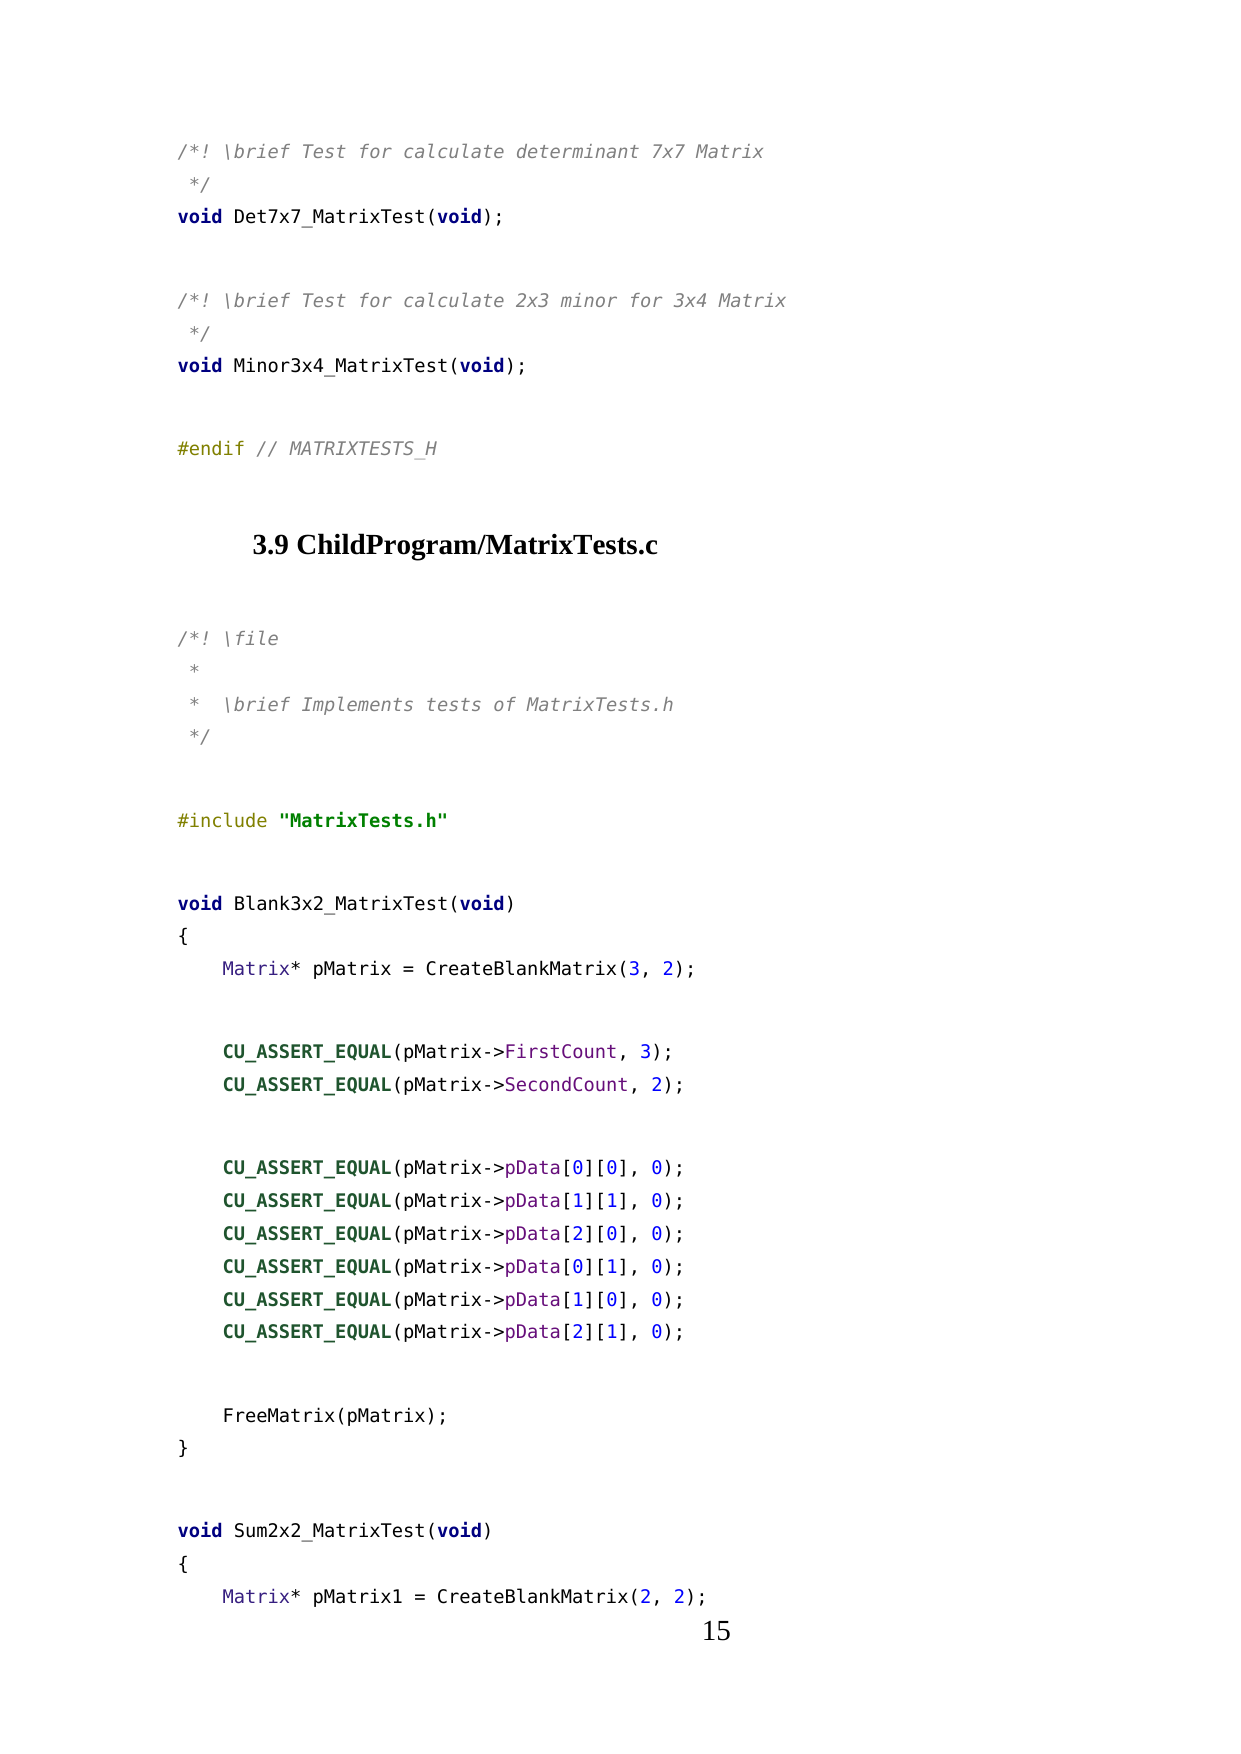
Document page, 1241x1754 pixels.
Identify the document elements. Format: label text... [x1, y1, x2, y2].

text /*! \brief Test for calculate determinant 7x7 Matrix */ void Det7x7_MatrixTest(void); /*! \brief Test for calculate 2x3 minor for 3x4 Matrix */ void Minor3x4_MatrixTest(void); #endif // MATRIXTESTS_H [177, 141, 1181, 511]
text /*! \file * * \brief Implements tests of MatrixTests.h */ #include "MatrixTests.h" void Blank3x2_MatrixTest(void) { Matrix* pMatrix = CreateBlankMatrix(3, 2); CU_ASSERT_EQUAL(pMatrix->FirstCount, 3); CU_ASSERT_EQUAL(pMatrix->SecondCount, 2); CU_ASSERT_EQUAL(pMatrix->pData[0][0], 0); CU_ASSERT_EQUAL(pMatrix->pData[1][1], 0); CU_ASSERT_EQUAL(pMatrix->pData[2][0], 0); CU_ASSERT_EQUAL(pMatrix->pData[0][1], 0); CU_ASSERT_EQUAL(pMatrix->pData[1][0], 0); CU_ASSERT_EQUAL(pMatrix->pData[2][1], 0); FreeMatrix(pMatrix); } void Sum2x2_MatrixTest(void) { Matrix* pMatrix1 = CreateBlankMatrix(2, 2); [177, 628, 1181, 1608]
subtitle ChildProgram/MatrixTests.c [177, 527, 1181, 561]
